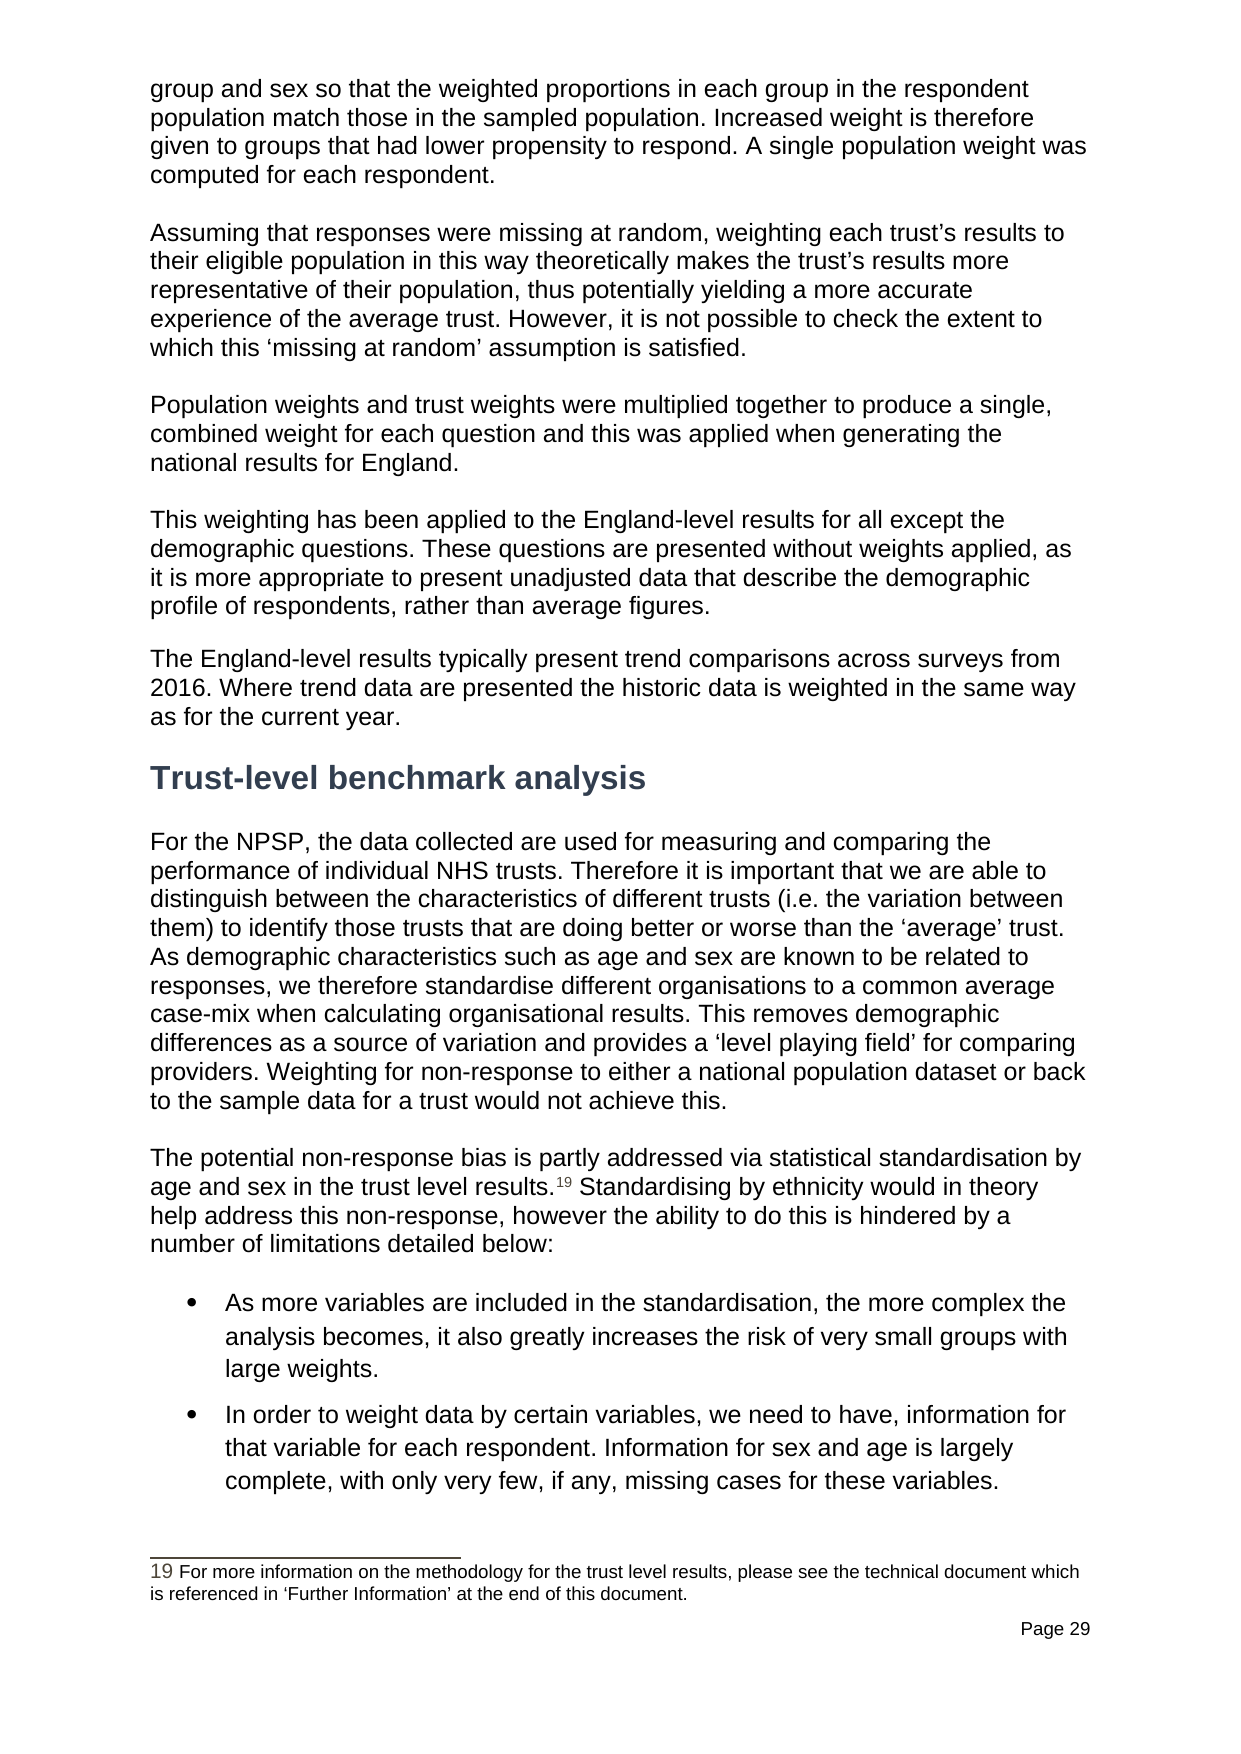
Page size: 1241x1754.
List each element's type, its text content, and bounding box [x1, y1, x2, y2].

text For the NPSP, the data collected are used for measuring and comparing the performance of individual NHS trusts. Therefore it is important that we are able to distinguish between the characteristics of different trusts (i.e. the variation between them) to identify those trusts that are doing better or worse than the ‘average’ trust. As demographic characteristics such as age and sex are known to be related to responses, we therefore standardise different organisations to a common average case-mix when calculating organisational results. This removes demographic differences as a source of variation and provides a ‘level playing field’ for comparing providers. Weighting for non-response to either a national population dataset or back to the sample data for a trust would not achieve this. [150, 827, 1090, 1143]
text Population weights and trust weights were multiplied together to produce a single, combined weight for each question and this was applied when generating the national results for England. [150, 390, 1090, 476]
subtitle Trust-level benchmark analysis [150, 758, 1090, 796]
text Assuming that responses were missing at random, weighting each trust’s results to their eligible population in this way theoretically makes the trust’s results more representative of their population, thus potentially yielding a more accurate experience of the average trust. However, it is not possible to check the extent to which this ‘missing at random’ assumption is satisfied. [150, 217, 1090, 361]
text For more information on the methodology for the trust level results, please see the technical document which is referenced in ‘Further Information’ at the end of this document. [150, 1558, 1090, 1604]
list As more variables are included in the standardisation, the more complex the analysis becomes, it also greatly increases the risk of very small groups with large weights. [187, 1288, 1090, 1383]
text This weighting has been applied to the England-level results for all except the demographic questions. These questions are presented without weights applied, as it is more appropriate to present unadjusted data that describe the demographic profile of respondents, rather than average figures. [150, 505, 1090, 620]
text The England-level results typically present trend comparisons across surveys from 2016. Where trend data are presented the historic data is weighted in the same way as for the current year. [150, 644, 1090, 730]
list In order to weight data by certain variables, we need to have, information for that variable for each respondent. Information for sex and age is largely complete, with only very few, if any, missing cases for these variables. [187, 1400, 1090, 1495]
text The potential non-response bias is partly addressed via statistical standardisation by age and sex in the trust level results. Standardising by ethnicity would in theory help address this non-response, however the ability to do this is hindered by a number of limitations detailed below: [150, 1143, 1090, 1258]
text group and sex so that the weighted proportions in each group in the respondent population match those in the sampled population. Increased weight is therefore given to groups that had lower propensity to respond. A single population weight was computed for each respondent. [150, 74, 1090, 189]
